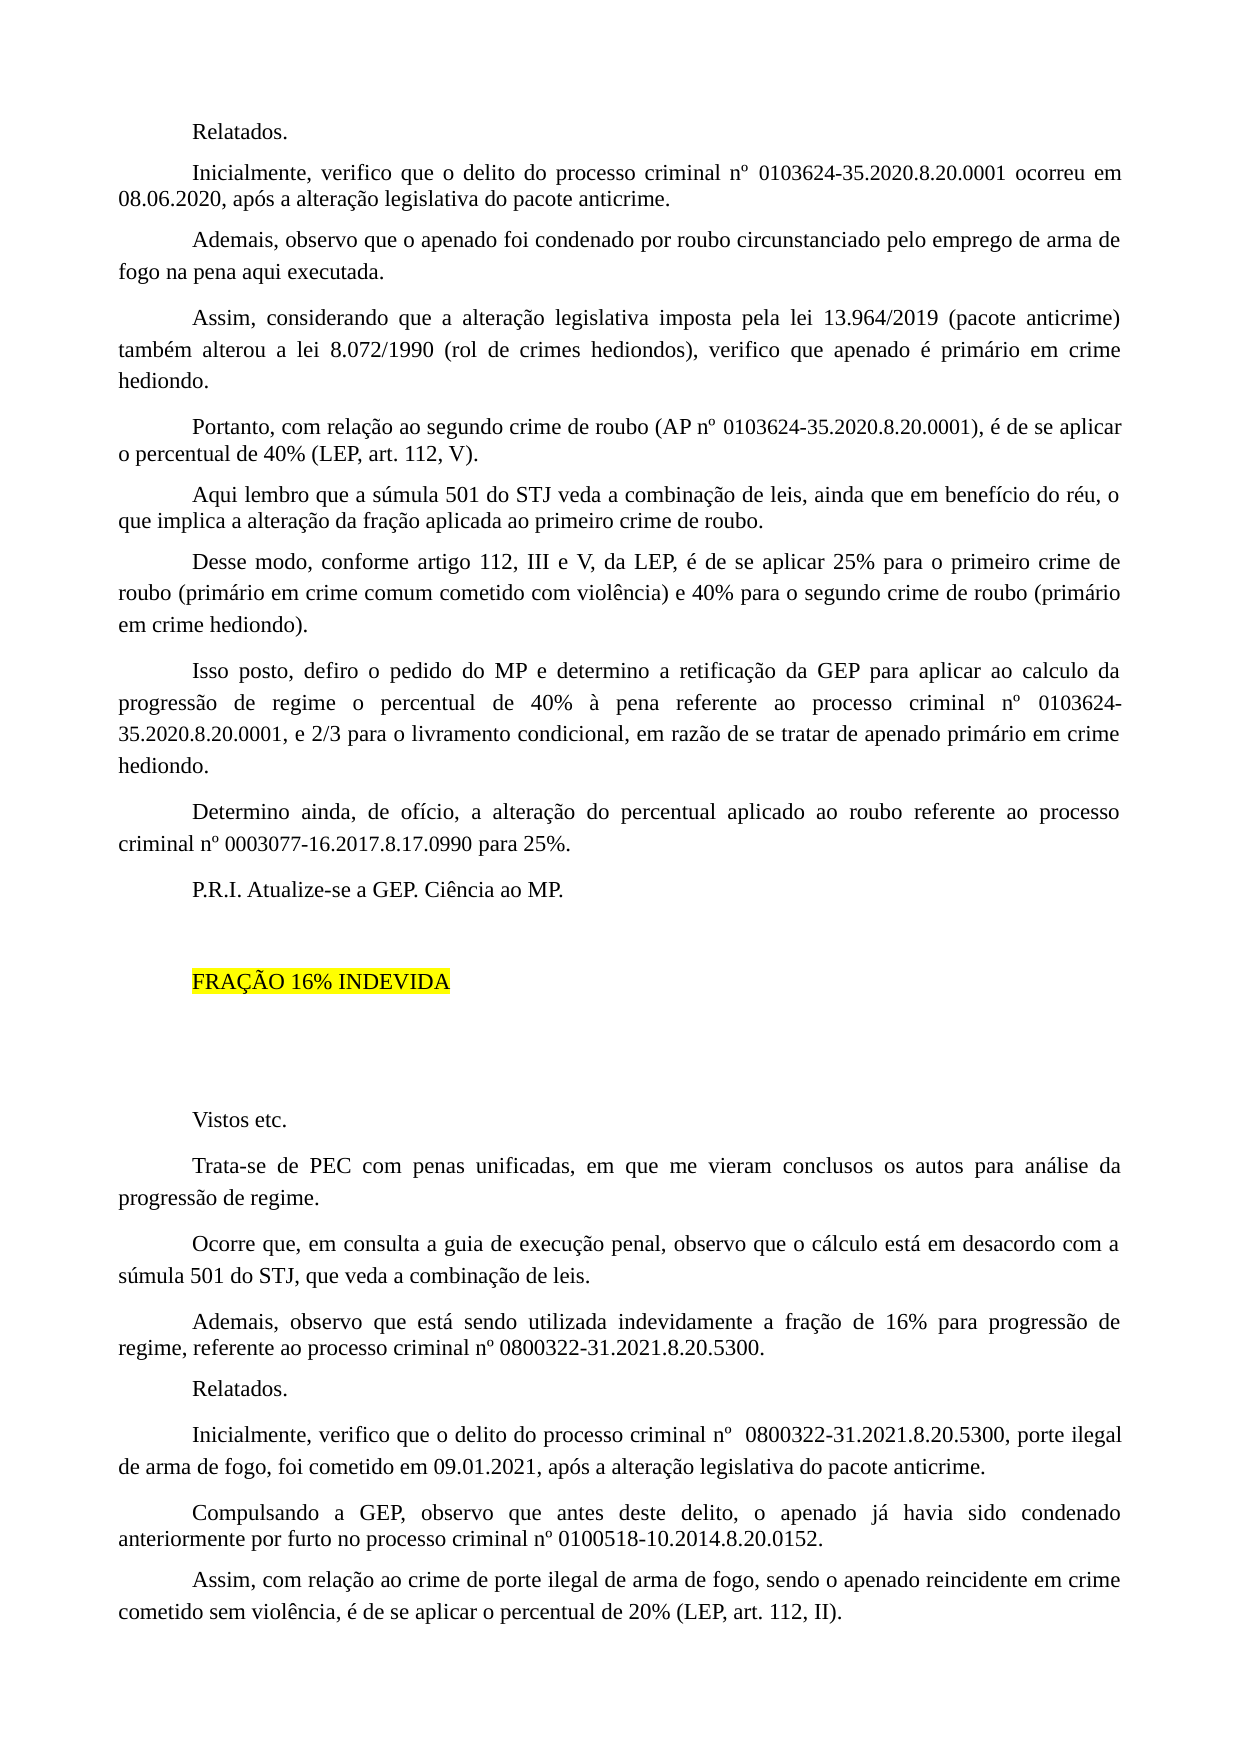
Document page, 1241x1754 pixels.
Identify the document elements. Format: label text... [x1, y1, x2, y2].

text Relatados. [118, 118, 1122, 144]
text P.R.I. Atualize-se a GEP. Ciência ao MP. [118, 876, 1122, 902]
text Trata-se de PEC com penas unificadas, em que me vieram conclusos os autos para análise da progressão de regime. [118, 1153, 1122, 1211]
text Isso posto, defiro o pedido do MP e determino a retificação da GEP para aplicar ao calculo da progressão de regime o percentual de 40% à pena referente ao processo criminal nº 0103624-35.2020.8.20.0001, e 2/3 para o livramento condicional, em razão de se tratar de apenado primário em crime hediondo. [118, 657, 1122, 778]
text Determino ainda, de ofício, a alteração do percentual aplicado ao roubo referente ao processo criminal nº 0003077-16.2017.8.17.0990 para 25%. [118, 798, 1122, 856]
text FRAÇÃO 16% INDEVIDA [118, 968, 1122, 994]
text Ademais, observo que o apenado foi condenado por roubo circunstanciado pelo emprego de arma de fogo na pena aqui executada. [118, 226, 1122, 284]
text Assim, com relação ao crime de porte ilegal de arma de fogo, sendo o apenado reincidente em crime cometido sem violência, é de se aplicar o percentual de 20% (LEP, art. 112, II). [118, 1566, 1122, 1624]
text Desse modo, conforme artigo 112, III e V, da LEP, é de se aplicar 25% para o primeiro crime de roubo (primário em crime comum cometido com violência) e 40% para o segundo crime de roubo (primário em crime hediondo). [118, 548, 1122, 637]
text Aqui lembro que a súmula 501 do STJ veda a combinação de leis, ainda que em benefício do réu, o que implica a alteração da fração aplicada ao primeiro crime de roubo. [118, 481, 1122, 533]
text Ademais, observo que está sendo utilizada indevidamente a fração de 16% para progressão de regime, referente ao processo criminal nº 0800322-31.2021.8.20.5300. [118, 1308, 1122, 1361]
text Relatados. [118, 1375, 1122, 1402]
text Assim, considerando que a alteração legislativa imposta pela lei 13.964/2019 (pacote anticrime) também alterou a lei 8.072/1990 (rol de crimes hediondos), verifico que apenado é primário em crime hediondo. [118, 304, 1122, 393]
text Vistos etc. [118, 1106, 1122, 1133]
text Portanto, com relação ao segundo crime de roubo (AP nº 0103624-35.2020.8.20.0001), é de se aplicar o percentual de 40% (LEP, art. 112, V). [118, 413, 1122, 466]
text Inicialmente, verifico que o delito do processo criminal nº 0103624-35.2020.8.20.0001 ocorreu em 08.06.2020, após a alteração legislativa do pacote anticrime. [118, 159, 1122, 212]
text Compulsando a GEP, observo que antes deste delito, o apenado já havia sido condenado anteriormente por furto no processo criminal nº 0100518-10.2014.8.20.0152. [118, 1499, 1122, 1552]
text Inicialmente, verifico que o delito do processo criminal nº 0800322-31.2021.8.20.5300, porte ilegal de arma de fogo, foi cometido em 09.01.2021, após a alteração legislativa do pacote anticrime. [118, 1421, 1122, 1479]
text Ocorre que, em consulta a guia de execução penal, observo que o cálculo está em desacordo com a súmula 501 do STJ, que veda a combinação de leis. [118, 1230, 1122, 1288]
